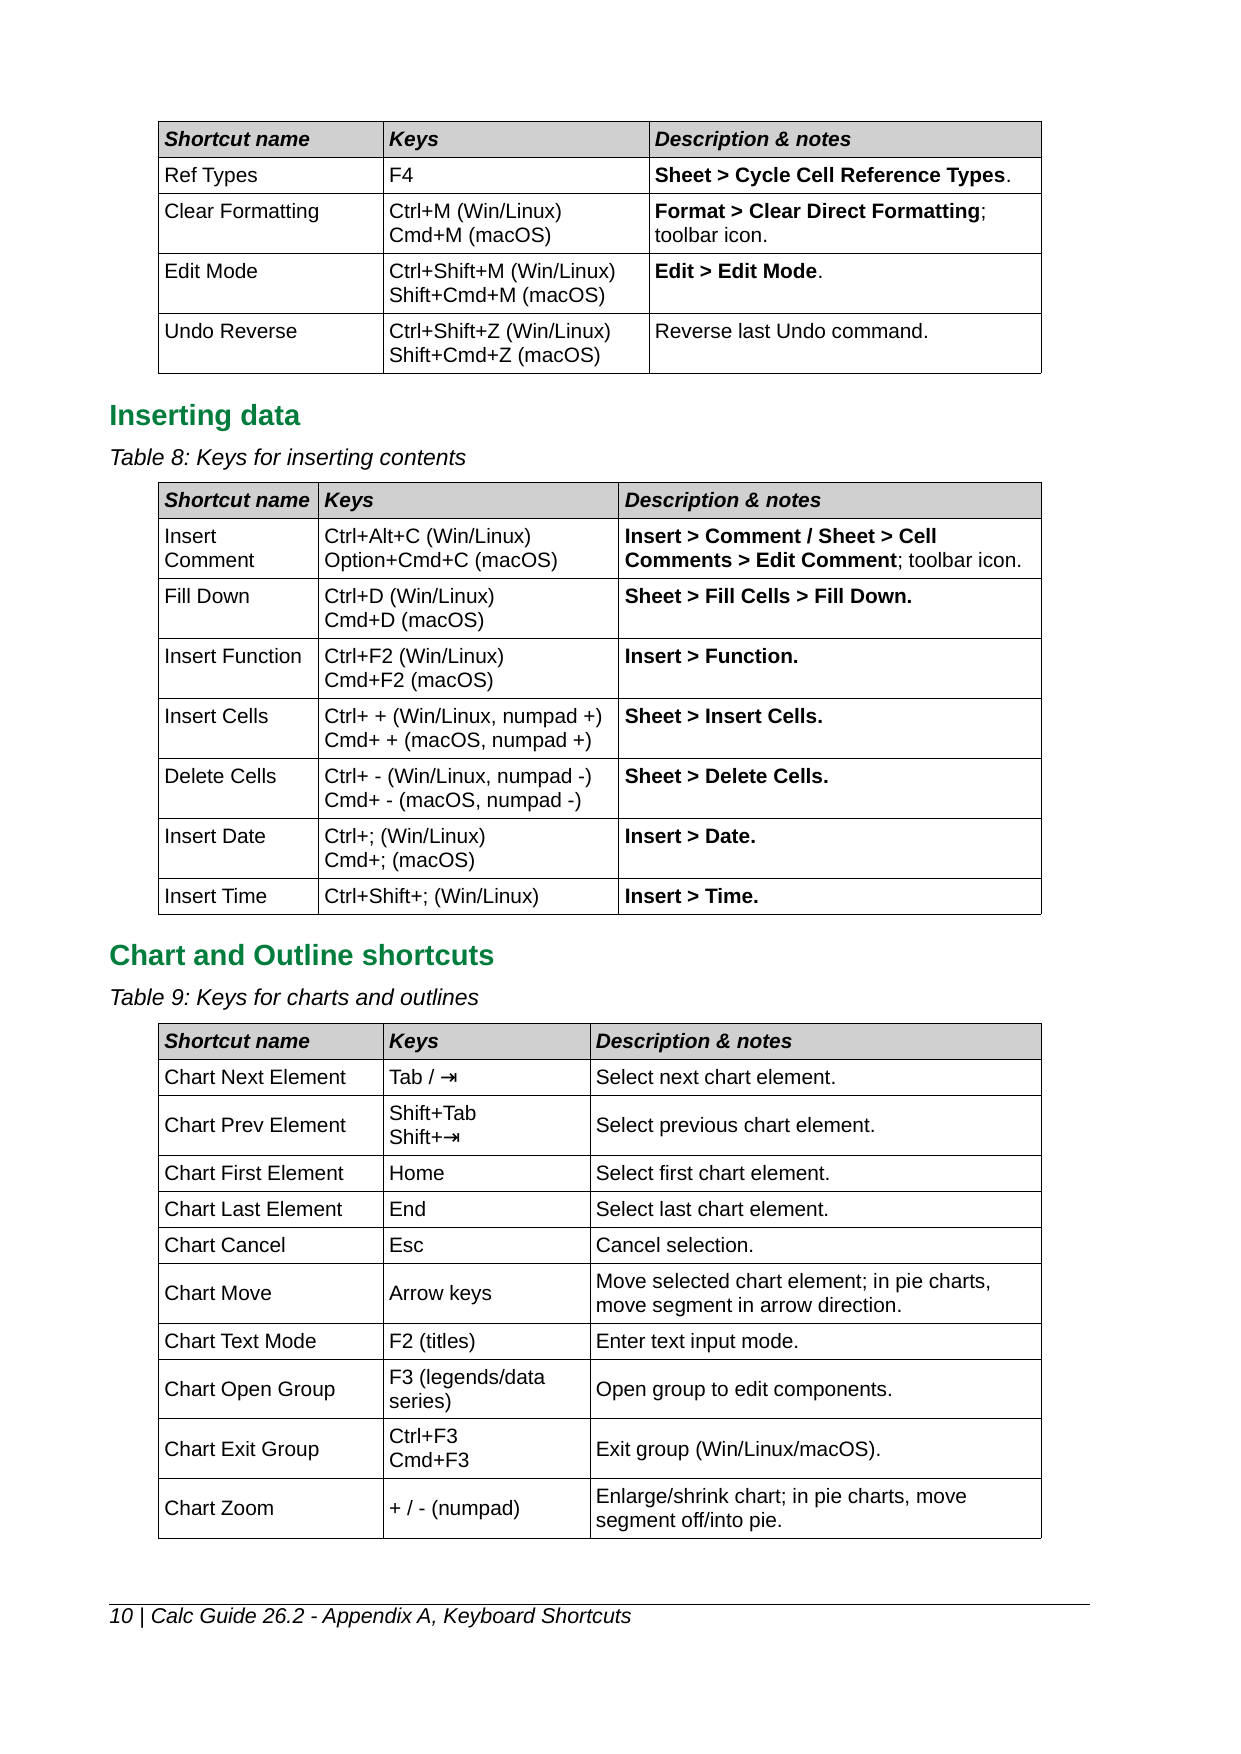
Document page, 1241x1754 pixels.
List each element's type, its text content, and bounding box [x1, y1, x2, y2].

table_cell Move selected chart element; in pie charts, move segment in arrow direction. [591, 1264, 1041, 1322]
table_cell Ctrl+F3 Cmd+F3 [384, 1419, 590, 1478]
table_cell Sheet > Cycle Cell Reference Types. [650, 158, 1041, 193]
table_cell Sheet > Fill Cells > Fill Down. [619, 579, 1041, 638]
table_header Shortcut name [159, 122, 383, 157]
table_cell Sheet > Delete Cells. [619, 759, 1041, 818]
table_cell Chart Next Element [159, 1060, 383, 1095]
table_cell Chart Prev Element [159, 1096, 383, 1155]
text Table 9: Keys for charts and outlines [109, 984, 1090, 1011]
table_cell Chart Open Group [159, 1360, 383, 1418]
table_cell F4 [384, 158, 649, 193]
table_cell Insert Function [159, 639, 318, 698]
table_cell End [384, 1192, 590, 1227]
table_cell Ctrl+; (Win/Linux) Cmd+; (macOS) [319, 819, 618, 877]
table_cell Insert Time [159, 879, 318, 913]
table_cell Ctrl+Alt+C (Win/Linux) Option+Cmd+C (macOS) [319, 519, 618, 578]
table_cell Ctrl+ + (Win/Linux, numpad +) Cmd+ + (macOS, numpad +) [319, 699, 618, 758]
table_cell Cancel selection. [591, 1228, 1041, 1263]
table_cell Open group to edit components. [591, 1360, 1041, 1418]
table_cell Ctrl+Shift+; (Win/Linux) [319, 879, 618, 913]
table_cell F3 (legends/data series) [384, 1360, 590, 1418]
table_cell Insert > Function. [619, 639, 1041, 698]
table_cell Enter text input mode. [591, 1324, 1041, 1358]
table_cell Edit Mode [159, 254, 383, 313]
table_cell Ctrl+Shift+Z (Win/Linux) Shift+Cmd+Z (macOS) [384, 314, 649, 373]
table_header Shortcut name [159, 483, 318, 518]
table_cell Arrow keys [384, 1264, 590, 1322]
table_cell Insert Date [159, 819, 318, 877]
table_cell Tab / ⇥ [384, 1060, 590, 1095]
table_cell Exit group (Win/Linux/macOS). [591, 1419, 1041, 1478]
table_cell Insert Comment [159, 519, 318, 578]
table_cell Reverse last Undo command. [650, 314, 1041, 373]
table_cell Chart Text Mode [159, 1324, 383, 1358]
table_header Shortcut name [159, 1024, 383, 1059]
table_cell Chart Last Element [159, 1192, 383, 1227]
table_header Description & notes [650, 122, 1041, 157]
table_cell Chart Exit Group [159, 1419, 383, 1478]
table_cell Select previous chart element. [591, 1096, 1041, 1155]
table_cell Delete Cells [159, 759, 318, 818]
table_cell Edit > Edit Mode. [650, 254, 1041, 313]
text Table 8: Keys for inserting contents [109, 443, 1090, 470]
table_cell Enlarge/shrink chart; in pie charts, move segment off/into pie. [591, 1479, 1041, 1538]
table_cell Undo Reverse [159, 314, 383, 373]
table_cell Ctrl+D (Win/Linux) Cmd+D (macOS) [319, 579, 618, 638]
table_cell Insert > Time. [619, 879, 1041, 913]
table_cell Chart Zoom [159, 1479, 383, 1538]
table_header Keys [319, 483, 618, 518]
subtitle Chart and Outline shortcuts [109, 938, 1090, 972]
table_cell Clear Formatting [159, 194, 383, 253]
table_cell Select first chart element. [591, 1156, 1041, 1191]
table_cell Ctrl+F2 (Win/Linux) Cmd+F2 (macOS) [319, 639, 618, 698]
table_cell Chart Cancel [159, 1228, 383, 1263]
table_cell Ctrl+M (Win/Linux) Cmd+M (macOS) [384, 194, 649, 253]
table_cell Select next chart element. [591, 1060, 1041, 1095]
table_cell + / - (numpad) [384, 1479, 590, 1538]
table_header Keys [384, 122, 649, 157]
table_header Description & notes [591, 1024, 1041, 1059]
subtitle Inserting data [109, 397, 1090, 431]
table_cell Select last chart element. [591, 1192, 1041, 1227]
table_cell Insert > Date. [619, 819, 1041, 877]
table_cell Esc [384, 1228, 590, 1263]
table_cell Ctrl+ - (Win/Linux, numpad -) Cmd+ - (macOS, numpad -) [319, 759, 618, 818]
table_cell Insert > Comment / Sheet > Cell Comments > Edit Comment; toolbar icon. [619, 519, 1041, 578]
table_cell Sheet > Insert Cells. [619, 699, 1041, 758]
table_cell Ctrl+Shift+M (Win/Linux) Shift+Cmd+M (macOS) [384, 254, 649, 313]
table_cell Format > Clear Direct Formatting; toolbar icon. [650, 194, 1041, 253]
table_header Keys [384, 1024, 590, 1059]
table_cell Home [384, 1156, 590, 1191]
table_cell Chart Move [159, 1264, 383, 1322]
table_cell Ref Types [159, 158, 383, 193]
table_cell Insert Cells [159, 699, 318, 758]
table_header Description & notes [619, 483, 1041, 518]
table_cell Shift+Tab Shift+⇥ [384, 1096, 590, 1155]
table_cell F2 (titles) [384, 1324, 590, 1358]
table_cell Chart First Element [159, 1156, 383, 1191]
table_cell Fill Down [159, 579, 318, 638]
